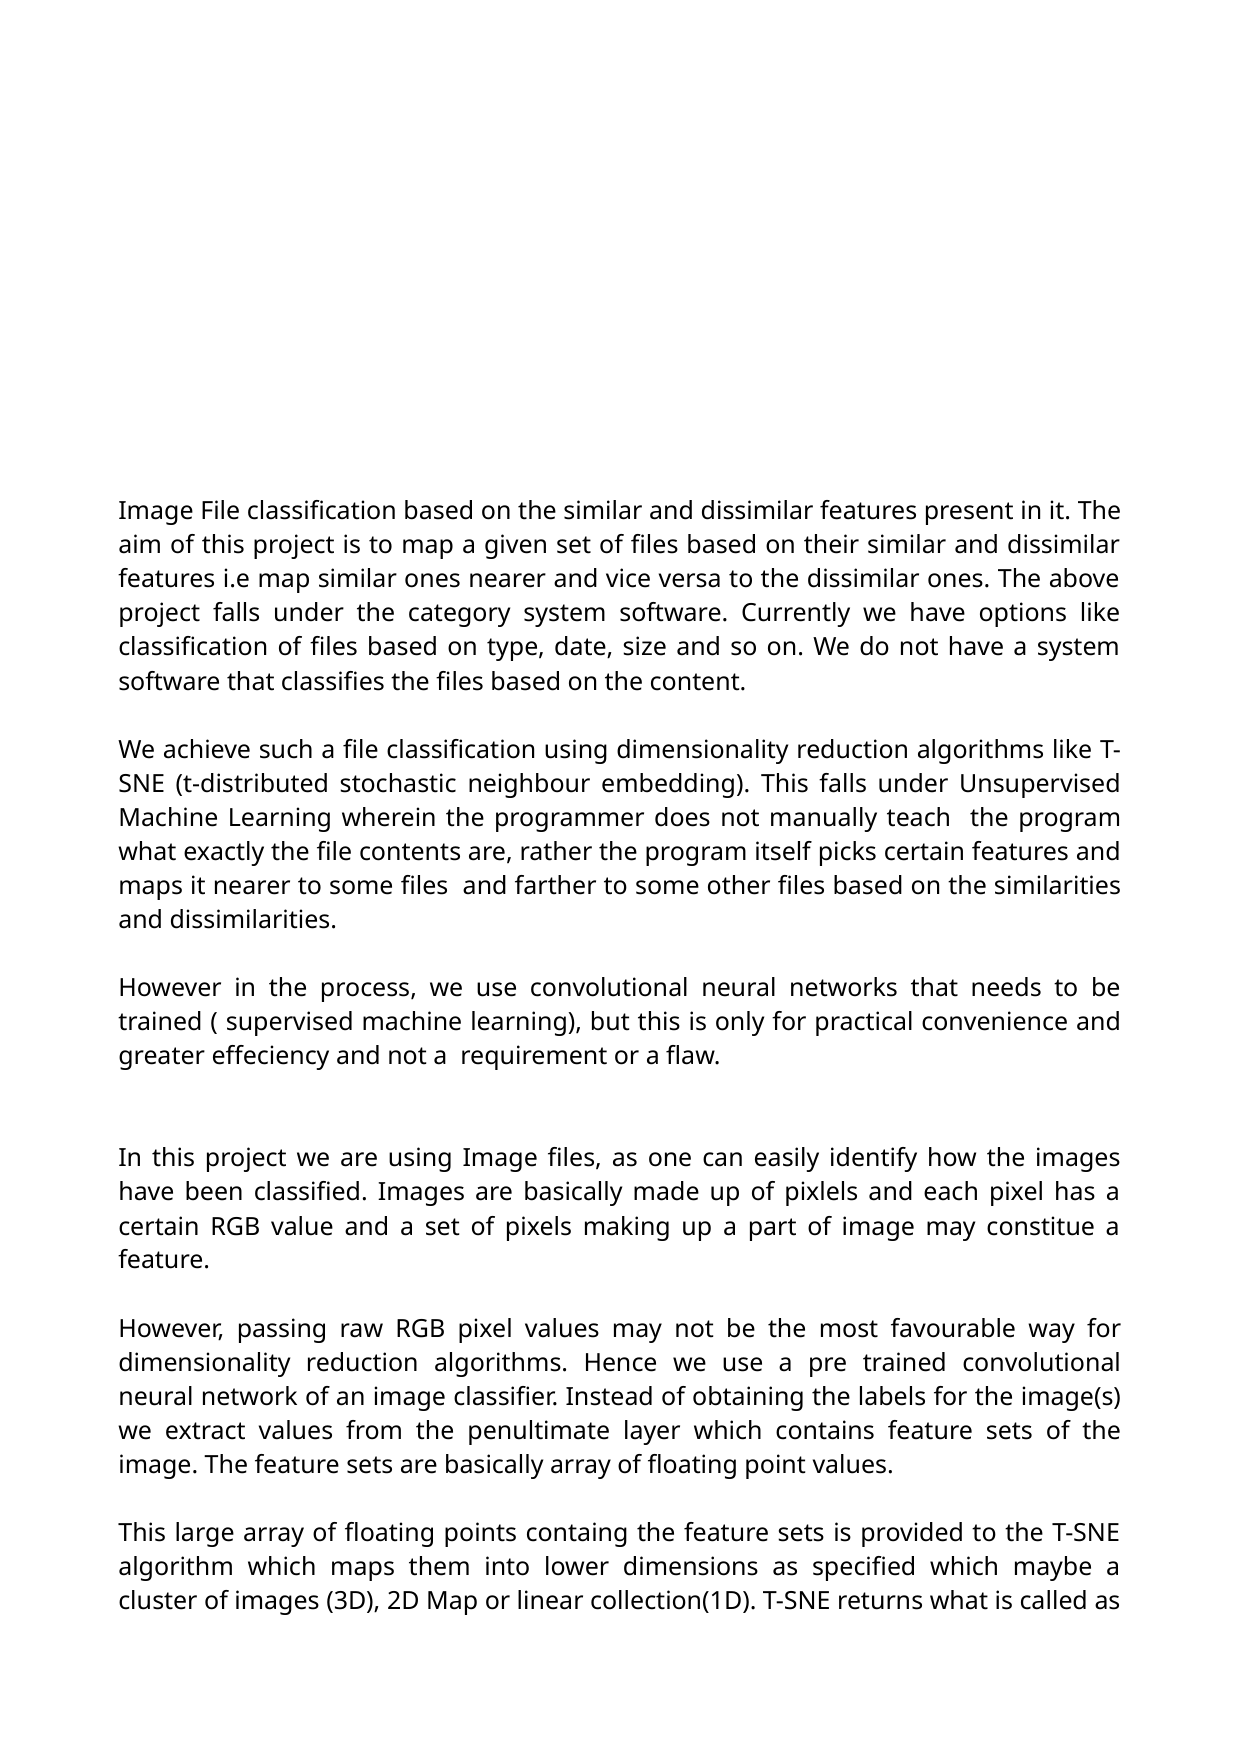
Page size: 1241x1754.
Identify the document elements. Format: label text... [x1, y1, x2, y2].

text This large array of floating points containg the feature sets is provided to the T-SNE algorithm which maps them into lower dimensions as specified which maybe a cluster of images (3D), 2D Map or linear collection(1D). T-SNE returns what is called as [118, 1515, 1122, 1617]
text We achieve such a file classification using dimensionality reduction algorithms like T-SNE (t-distributed stochastic neighbour embedding). This falls under Unsupervised Machine Learning wherein the programmer does not manually teach the program what exactly the file contents are, rather the program itself picks certain features and maps it nearer to some files and farther to some other files based on the similarities and dissimilarities. [118, 731, 1122, 936]
text However, passing raw RGB pixel values may not be the most favourable way for dimensionality reduction algorithms. Hence we use a pre trained convolutional neural network of an image classifier. Instead of obtaining the labels for the image(s) we extract values from the penultimate layer which contains feature sets of the image. The feature sets are basically array of floating point values. [118, 1310, 1122, 1481]
text Image File classification based on the similar and dissimilar features present in it. The aim of this project is to map a given set of files based on their similar and dissimilar features i.e map similar ones nearer and vice versa to the dissimilar ones. The above project falls under the category system software. Currently we have options like classification of files based on type, date, size and so on. We do not have a system software that classifies the files based on the content. [118, 493, 1122, 697]
text In this project we are using Image files, as one can easily identify how the images have been classified. Images are basically made up of pixlels and each pixel has a certain RGB value and a set of pixels making up a part of image may constitue a feature. [118, 1140, 1122, 1276]
text However in the process, we use convolutional neural networks that needs to be trained ( supervised machine learning), but this is only for practical convenience and greater effeciency and not a requirement or a flaw. [118, 970, 1122, 1072]
